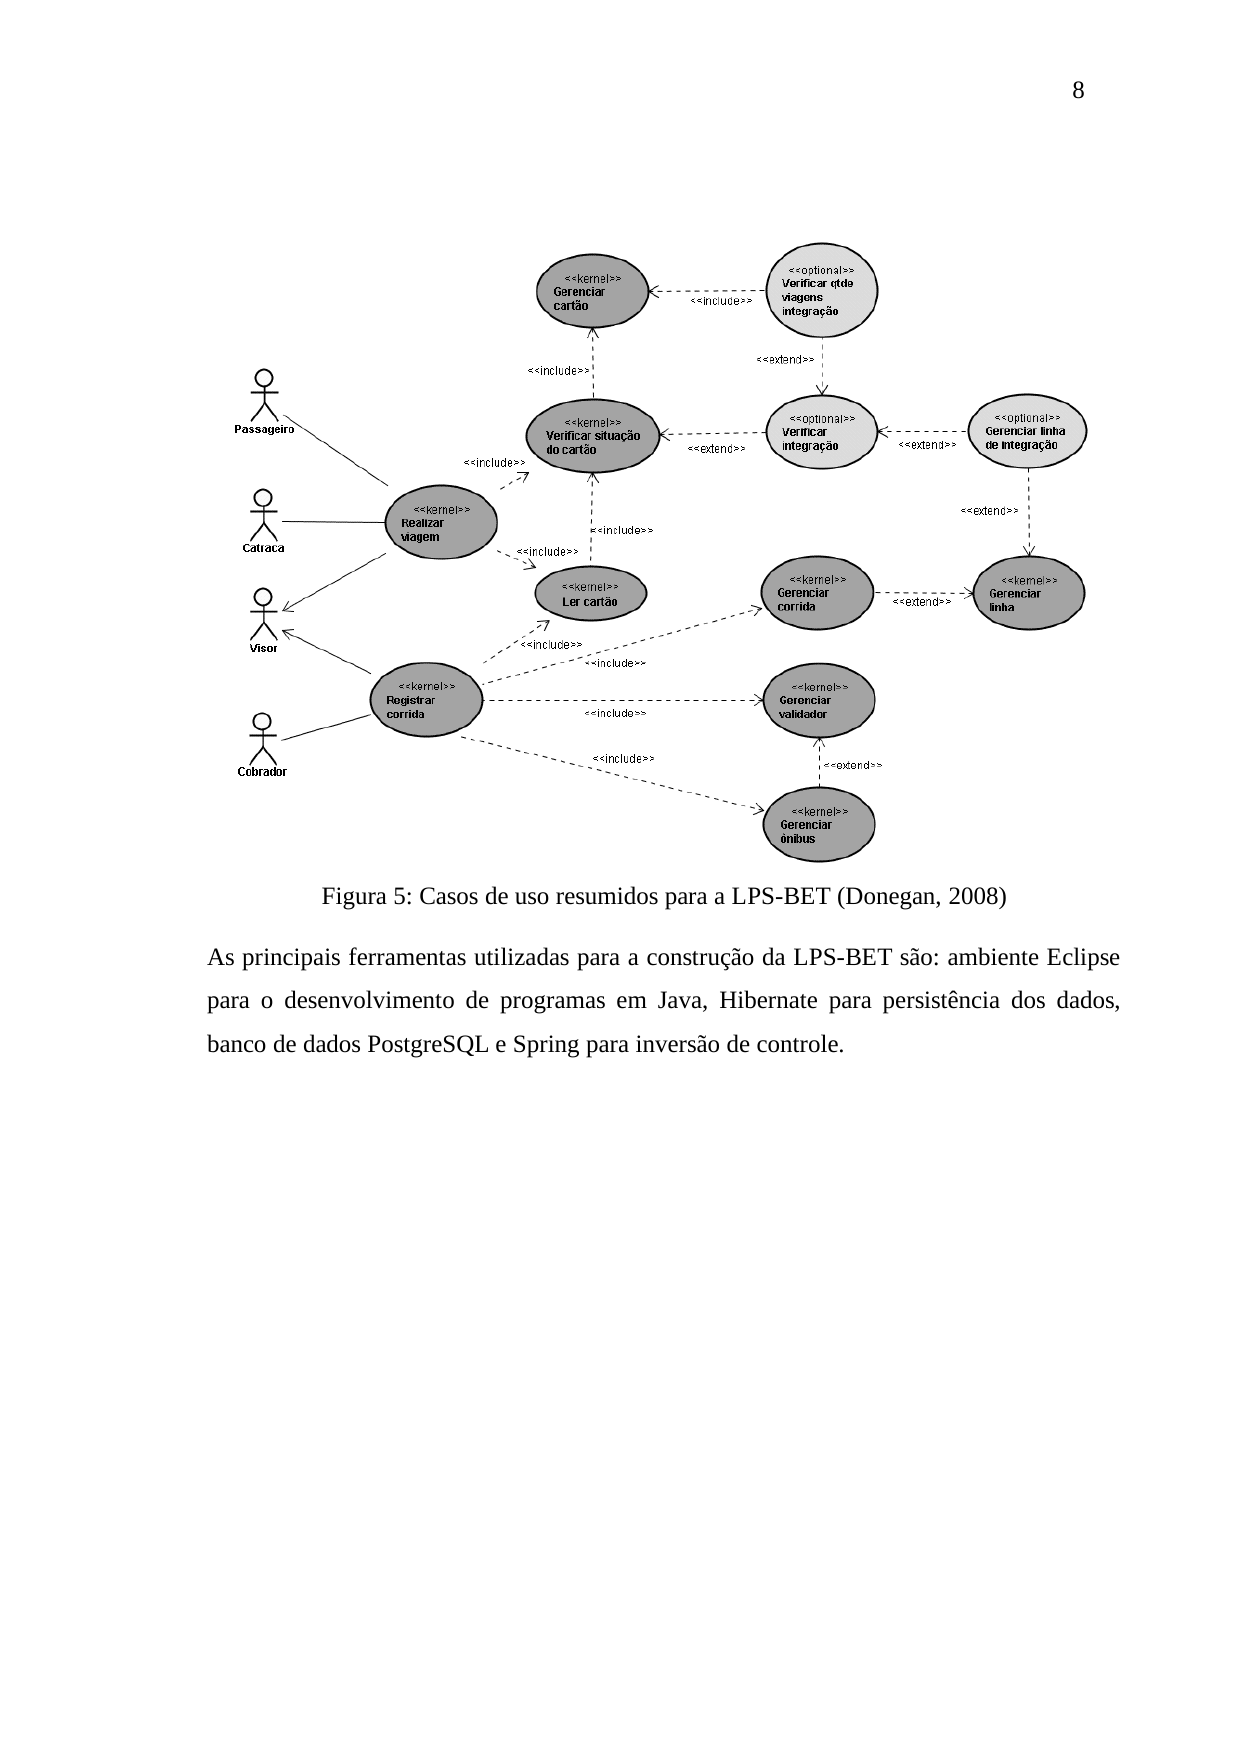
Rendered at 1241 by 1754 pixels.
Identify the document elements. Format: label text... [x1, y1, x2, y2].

text Figura 5: Casos de uso resumidos para a LPS-BET (Donegan, 2008) [207, 881, 1122, 909]
text As principais ferramentas utilizadas para a construção da LPS-BET são: ambiente Eclipse para o desenvolvimento de programas em Java, Hibernate para persistência dos dados, banco de dados PostgreSQL e Spring para inversão de controle. [207, 942, 1122, 1058]
